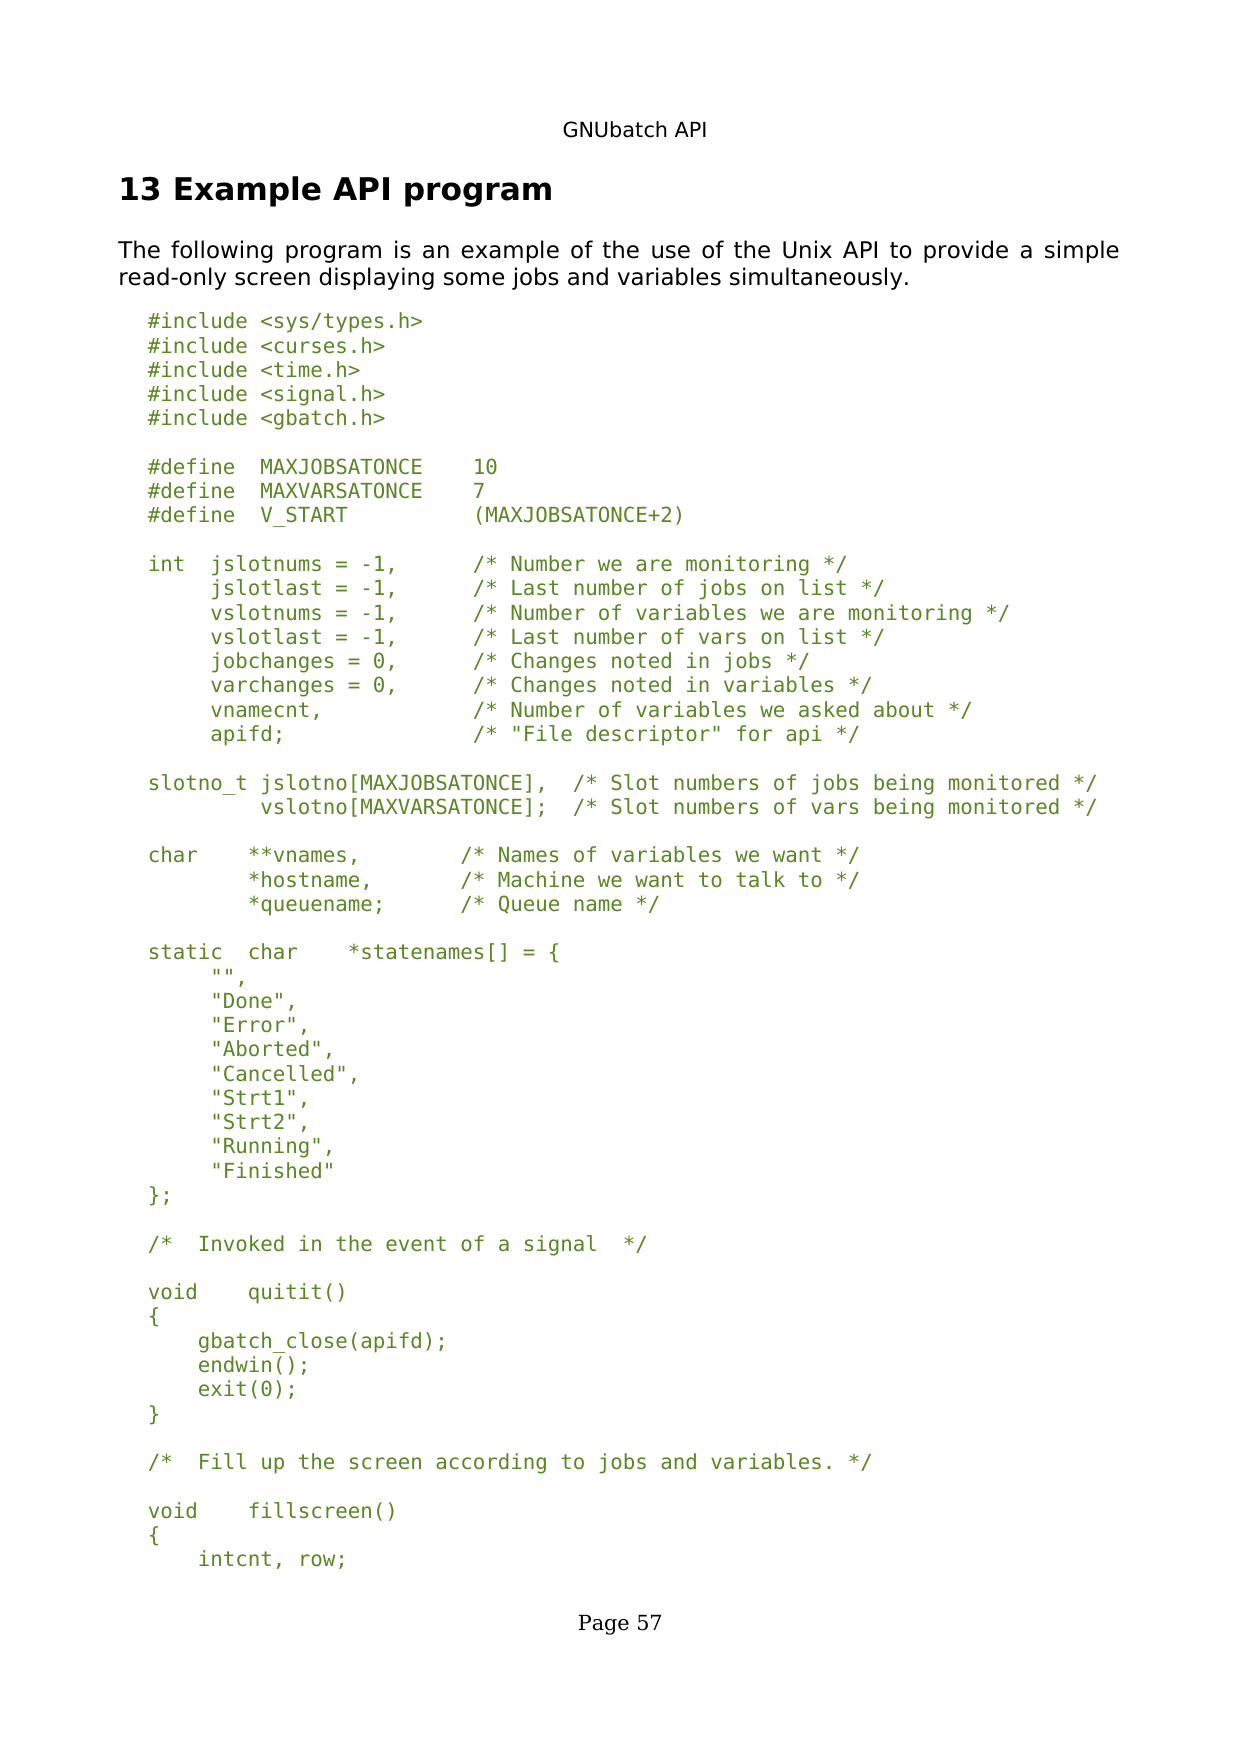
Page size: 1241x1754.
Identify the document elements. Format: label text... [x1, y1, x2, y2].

text void fillscreen() [148, 1499, 1122, 1523]
text #include <sys/types.h> [148, 309, 1122, 334]
text *queuename; /* Queue name */ [148, 892, 1122, 916]
text exit(0); [148, 1377, 1122, 1402]
text "", [148, 965, 1122, 989]
text vslotno[MAXVARSATONCE]; /* Slot numbers of vars being monitored */ [148, 795, 1122, 819]
text varchanges = 0, /* Changes noted in variables */ [148, 673, 1122, 698]
text "Running", [148, 1135, 1122, 1159]
text vslotlast = -1, /* Last number of vars on list */ [148, 625, 1122, 649]
text #include <curses.h> [148, 334, 1122, 358]
text #include <signal.h> [148, 382, 1122, 407]
text slotno_t jslotno[MAXJOBSATONCE], /* Slot numbers of jobs being monitored */ [148, 771, 1122, 795]
text #define MAXJOBSATONCE 10 [148, 455, 1122, 479]
text }; [148, 1183, 1122, 1207]
text char **vnames, /* Names of variables we want */ [148, 843, 1122, 868]
text #include <gbatch.h> [148, 407, 1122, 431]
text intcnt, row; [148, 1547, 1122, 1572]
text "Aborted", [148, 1038, 1122, 1062]
text "Error", [148, 1013, 1122, 1038]
text { [148, 1304, 1122, 1329]
text "Strt1", [148, 1086, 1122, 1110]
text apifd; /* "File descriptor" for api */ [148, 722, 1122, 746]
text #define V_START (MAXJOBSATONCE+2) [148, 504, 1122, 528]
text "Cancelled", [148, 1062, 1122, 1086]
text int jslotnums = -1, /* Number we are monitoring */ [148, 552, 1122, 576]
text void quitit() [148, 1280, 1122, 1304]
text "Finished" [148, 1159, 1122, 1183]
text #include <time.h> [148, 358, 1122, 382]
text *hostname, /* Machine we want to talk to */ [148, 868, 1122, 892]
text jslotlast = -1, /* Last number of jobs on list */ [148, 576, 1122, 601]
text } [148, 1402, 1122, 1426]
text The following program is an example of the use of the Unix API to provide a simple read-only screen displaying some jobs and variables simultaneously. [118, 238, 1122, 291]
text #define MAXVARSATONCE 7 [148, 479, 1122, 504]
text endwin(); [148, 1353, 1122, 1377]
subtitle Example API program [118, 172, 1122, 208]
text gbatch_close(apifd); [148, 1329, 1122, 1353]
text static char *statenames[] = { [148, 941, 1122, 965]
text vslotnums = -1, /* Number of variables we are monitoring */ [148, 601, 1122, 625]
text vnamecnt, /* Number of variables we asked about */ [148, 698, 1122, 722]
text "Done", [148, 989, 1122, 1013]
text /* Fill up the screen according to jobs and variables. */ [148, 1450, 1122, 1474]
text jobchanges = 0, /* Changes noted in jobs */ [148, 649, 1122, 673]
text "Strt2", [148, 1110, 1122, 1135]
text /* Invoked in the event of a signal */ [148, 1232, 1122, 1256]
text { [148, 1523, 1122, 1547]
